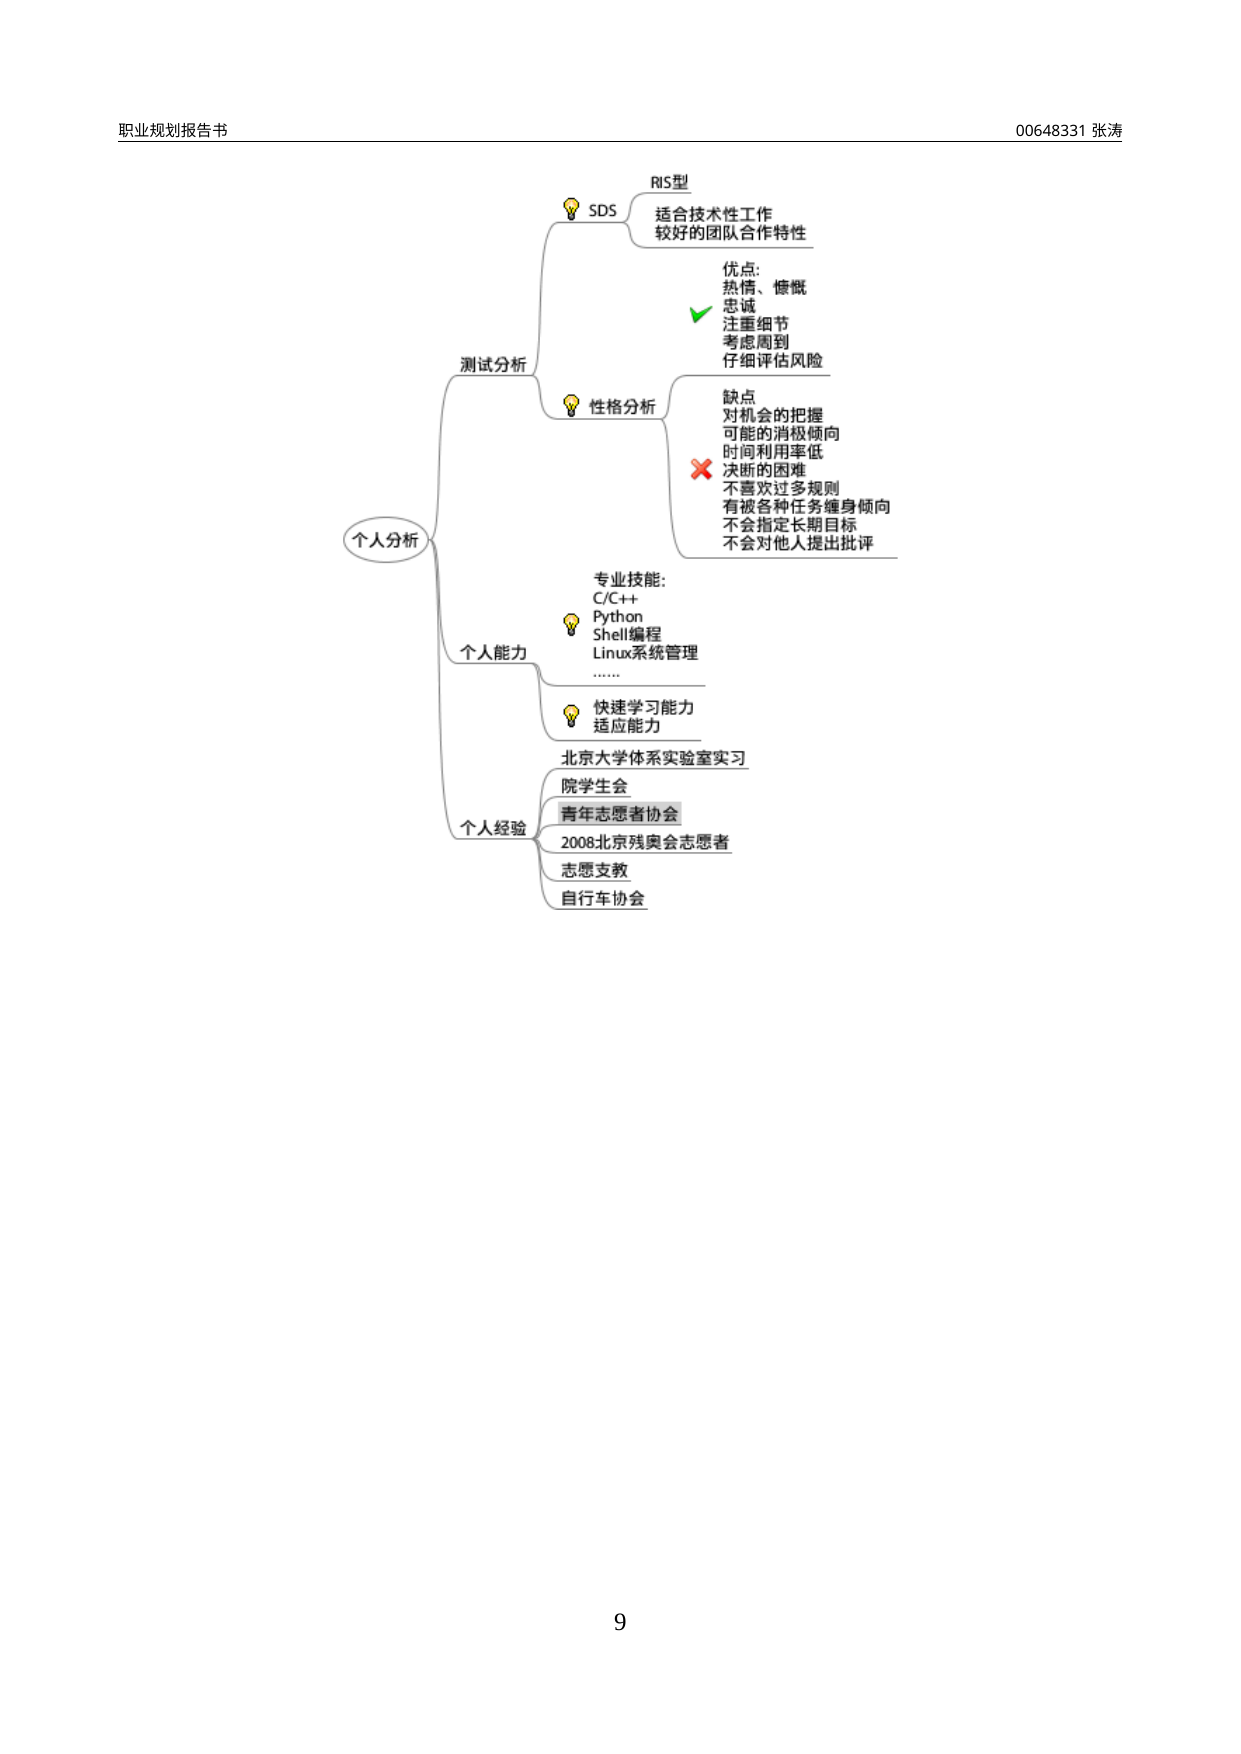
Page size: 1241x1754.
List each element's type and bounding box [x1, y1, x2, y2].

picture [342, 170, 898, 910]
